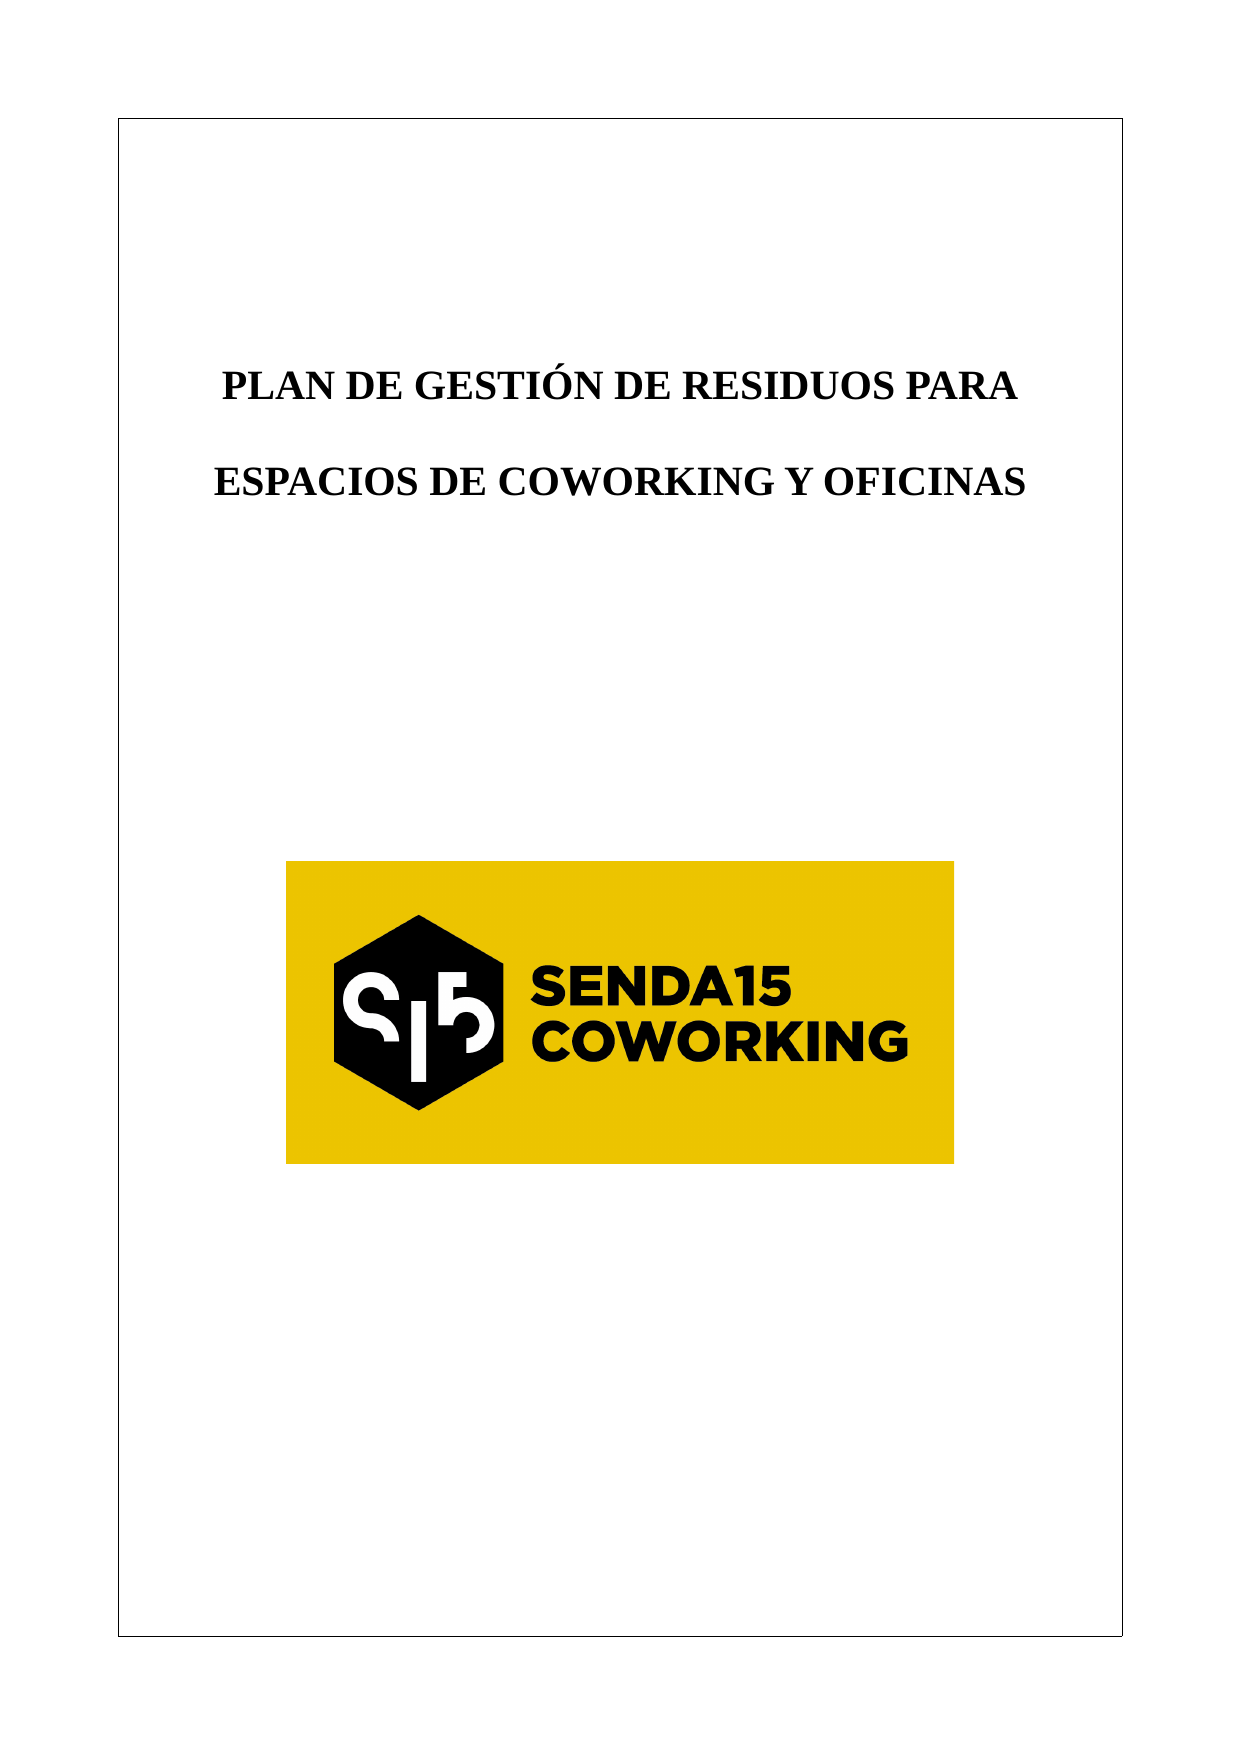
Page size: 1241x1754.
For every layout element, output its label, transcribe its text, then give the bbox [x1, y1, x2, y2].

picture [286, 861, 955, 1164]
text PLAN DE GESTIÓN DE RESIDUOS PARA ESPACIOS DE COWORKING Y OFICINAS [121, 361, 1119, 504]
